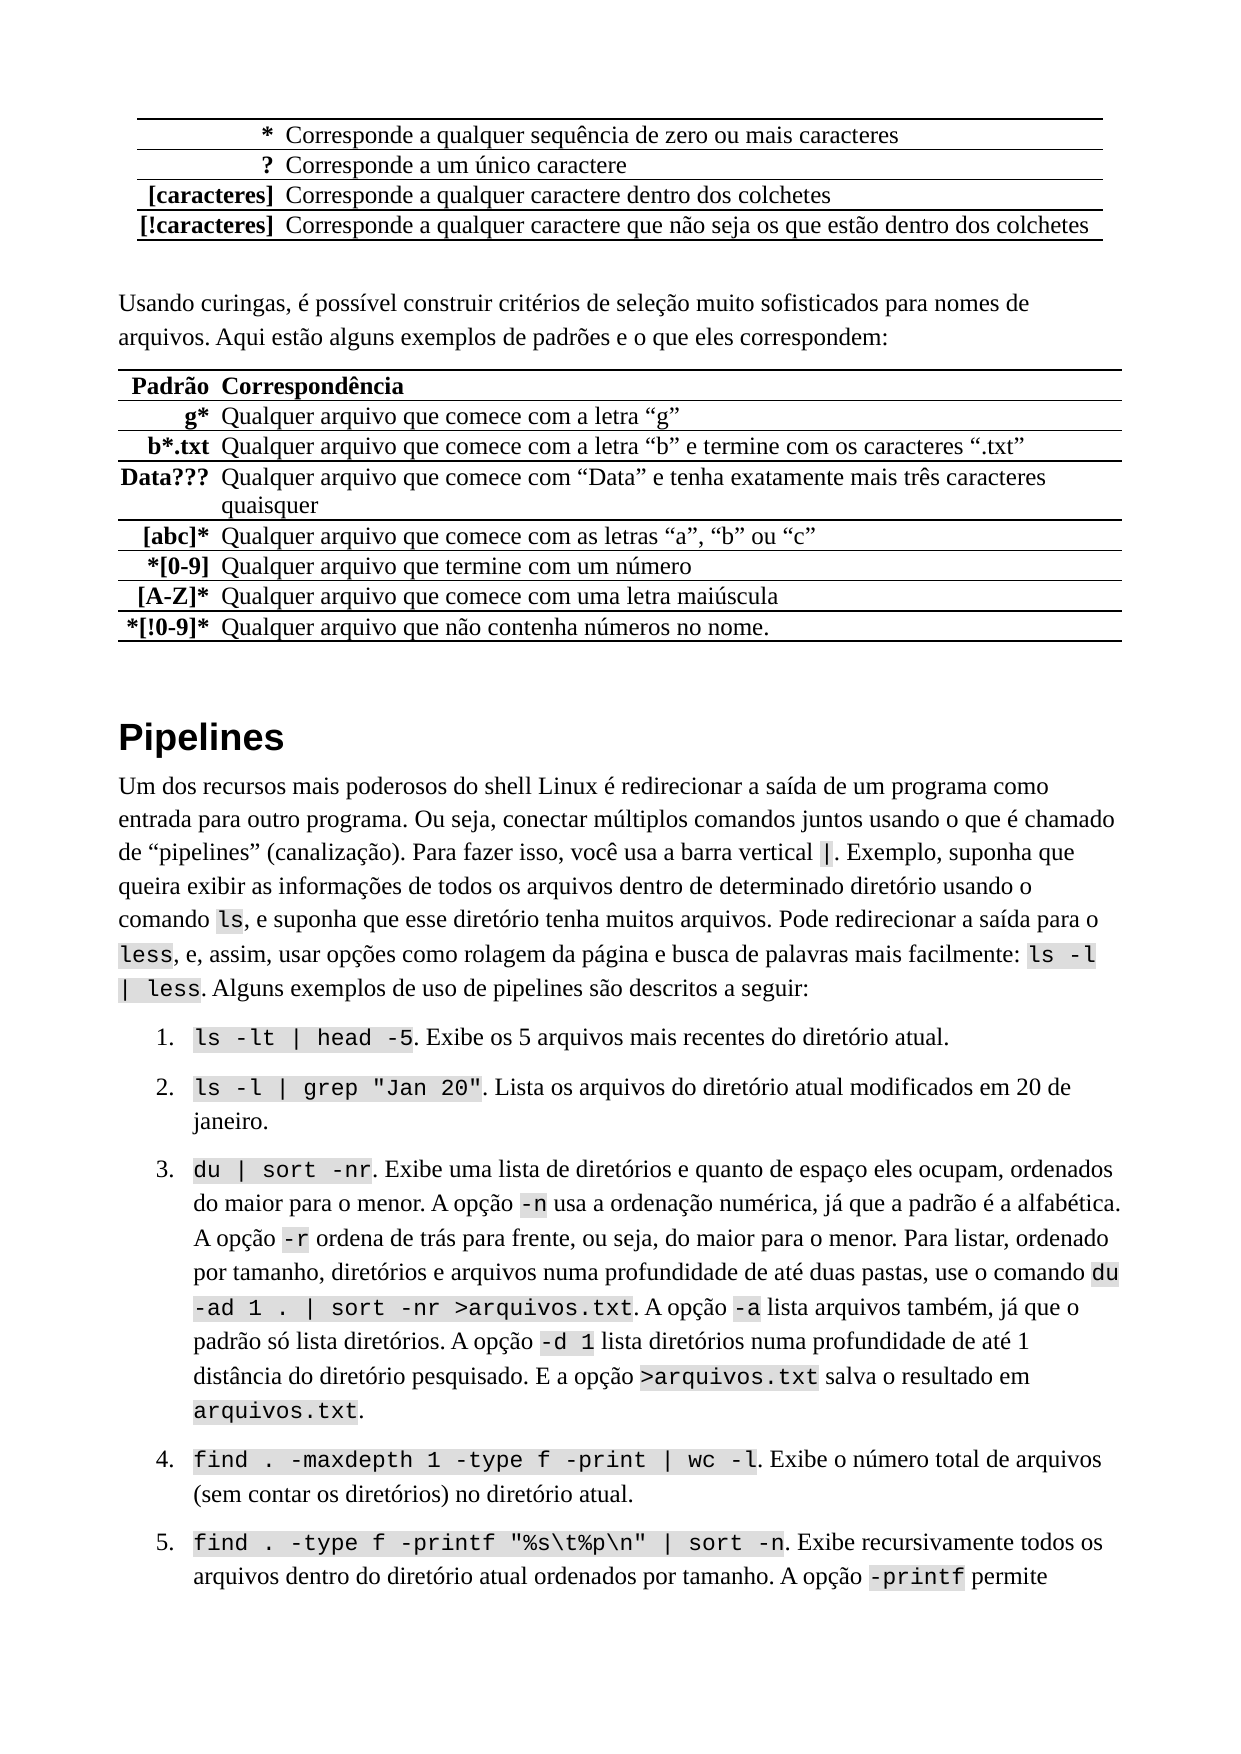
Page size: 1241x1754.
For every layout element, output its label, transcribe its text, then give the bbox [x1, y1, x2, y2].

table_cell Data??? [118, 462, 221, 519]
list du | sort -nr. Exibe uma lista de diretórios e quanto de espaço eles ocupam, ordenados do maior para o menor. A opção -n usa a ordenação numérica, já que a padrão é a alfabética. A opção -r ordena de trás para frente, ou seja, do maior para o menor. Para listar, ordenado por tamanho, diretórios e arquivos numa profundidade de até duas pastas, use o comando du -ad 1 . | sort -nr >arquivos.txt. A opção -a lista arquivos também, já que o padrão só lista diretórios. A opção -d 1 lista diretórios numa profundidade de até 1 distância do diretório pesquisado. E a opção >arquivos.txt salva o resultado em arquivos.txt. [156, 1154, 1122, 1425]
list ls -lt | head -5. Exibe os 5 arquivos mais recentes do diretório atual. [156, 1022, 1122, 1053]
table_header Padrão [118, 371, 221, 399]
text Um dos recursos mais poderosos do shell Linux é redirecionar a saída de um programa como entrada para outro programa. Ou seja, conectar múltiplos comandos juntos usando o que é chamado de “pipelines” (canalização). Para fazer isso, você usa a barra vertical |. Exemplo, suponha que queira exibir as informações de todos os arquivos dentro de determinado diretório usando o comando ls, e suponha que esse diretório tenha muitos arquivos. Pode redirecionar a saída para o less, e, assim, usar opções como rolagem da página e busca de palavras mais facilmente: ls -l | less. Alguns exemplos de uso de pipelines são descritos a seguir: [118, 771, 1122, 1003]
table_cell g* [118, 401, 221, 430]
table_cell Qualquer arquivo que comece com a letra “b” e termine com os caracteres “.txt” [221, 431, 1122, 460]
list find . -type f -printf "%s\t%p\n" | sort -n. Exibe recursivamente todos os arquivos dentro do diretório atual ordenados por tamanho. A opção -printf permite [156, 1527, 1122, 1591]
list ls -l | grep "Jan 20". Lista os arquivos do diretório atual modificados em 20 de janeiro. [156, 1072, 1122, 1135]
table_cell [A-Z]* [118, 581, 221, 610]
table_cell Corresponde a qualquer caractere dentro dos colchetes [285, 180, 1103, 209]
table_cell Qualquer arquivo que não contenha números no nome. [221, 612, 1122, 640]
table_cell Qualquer arquivo que comece com as letras “a”, “b” ou “c” [221, 521, 1122, 549]
table_cell Corresponde a qualquer sequência de zero ou mais caracteres [285, 120, 1103, 148]
table_cell Qualquer arquivo que comece com “Data” e tenha exatamente mais três caracteres quaisquer [221, 462, 1122, 519]
table_cell Qualquer arquivo que comece com a letra “g” [221, 401, 1122, 430]
table_header Correspondência [221, 371, 1122, 399]
table_cell Qualquer arquivo que termine com um número [221, 551, 1122, 580]
table_cell Qualquer arquivo que comece com uma letra maiúscula [221, 581, 1122, 610]
table_cell Corresponde a qualquer caractere que não seja os que estão dentro dos colchetes [285, 211, 1103, 239]
table_cell ? [137, 150, 285, 179]
table_cell * [137, 120, 285, 148]
table_cell *[!0-9]* [118, 612, 221, 640]
table_cell [abc]* [118, 521, 221, 549]
table_cell Corresponde a um único caractere [285, 150, 1103, 179]
table_cell [caracteres] [137, 180, 285, 209]
list find . -maxdepth 1 -type f -print | wc -l. Exibe o número total de arquivos (sem contar os diretórios) no diretório atual. [156, 1444, 1122, 1508]
table_cell b*.txt [118, 431, 221, 460]
table_cell [!caracteres] [137, 211, 285, 239]
text Usando curingas, é possível construir critérios de seleção muito sofisticados para nomes de arquivos. Aqui estão alguns exemplos de padrões e o que eles correspondem: [118, 288, 1122, 350]
table_cell *[0-9] [118, 551, 221, 580]
subtitle Pipelines [118, 714, 1122, 758]
